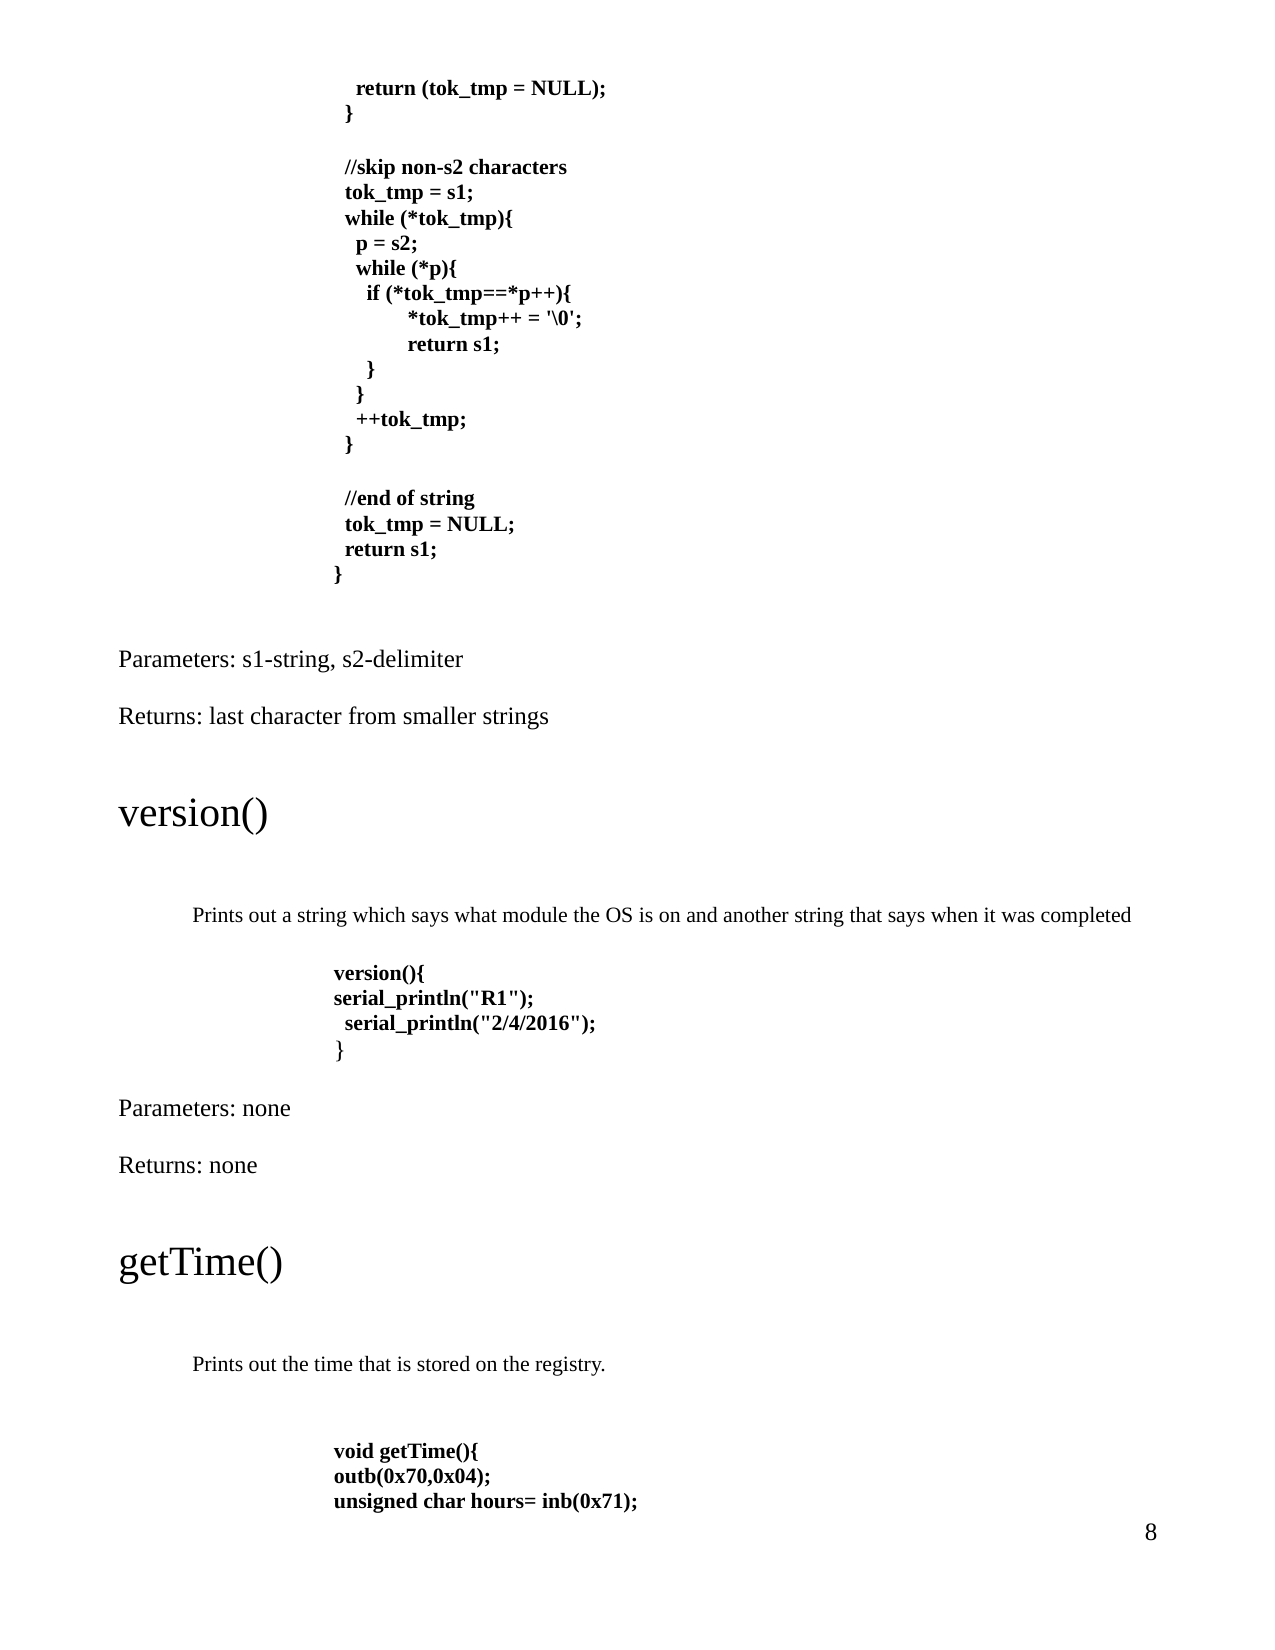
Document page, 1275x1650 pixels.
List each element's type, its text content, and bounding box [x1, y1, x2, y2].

text version(){ [334, 960, 1157, 985]
text ++tok_tmp; [334, 406, 1157, 431]
text //skip non-s2 characters [334, 154, 1157, 179]
text Prints out the time that is stored on the registry. [118, 1333, 1157, 1381]
text Parameters: s1-string, s2-delimiter [118, 644, 1157, 672]
text return (tok_tmp = NULL); [334, 75, 1157, 100]
text } [334, 431, 1157, 457]
text tok_tmp = NULL; [334, 511, 1157, 536]
text Parameters: none [118, 1093, 1157, 1122]
text return s1; [334, 331, 1157, 356]
text Returns: last character from smaller strings [118, 701, 1157, 730]
text void getTime(){ [334, 1438, 1157, 1463]
text Returns: none [118, 1151, 1157, 1179]
text serial_println("R1"); [334, 985, 1157, 1010]
text } [334, 356, 1157, 381]
text *tok_tmp++ = '\0'; [334, 305, 1157, 331]
text while (*p){ [334, 255, 1157, 280]
text tok_tmp = s1; [334, 179, 1157, 204]
text getTime() [118, 1237, 1157, 1285]
text //end of string [334, 485, 1157, 511]
text serial_println("2/4/2016"); [334, 1010, 1157, 1036]
text version() [118, 787, 1157, 835]
text } [334, 561, 1157, 586]
text outb(0x70,0x04); [334, 1463, 1157, 1488]
text unsigned char hours= inb(0x71); [334, 1488, 1157, 1514]
text Prints out a string which says what module the OS is on and another string that says when it was completed [118, 883, 1157, 931]
text while (*tok_tmp){ [334, 204, 1157, 230]
text p = s2; [334, 230, 1157, 255]
text } [334, 1036, 1157, 1064]
text return s1; [334, 536, 1157, 561]
text } [334, 381, 1157, 406]
text if (*tok_tmp==*p++){ [334, 280, 1157, 305]
text } [334, 100, 1157, 125]
